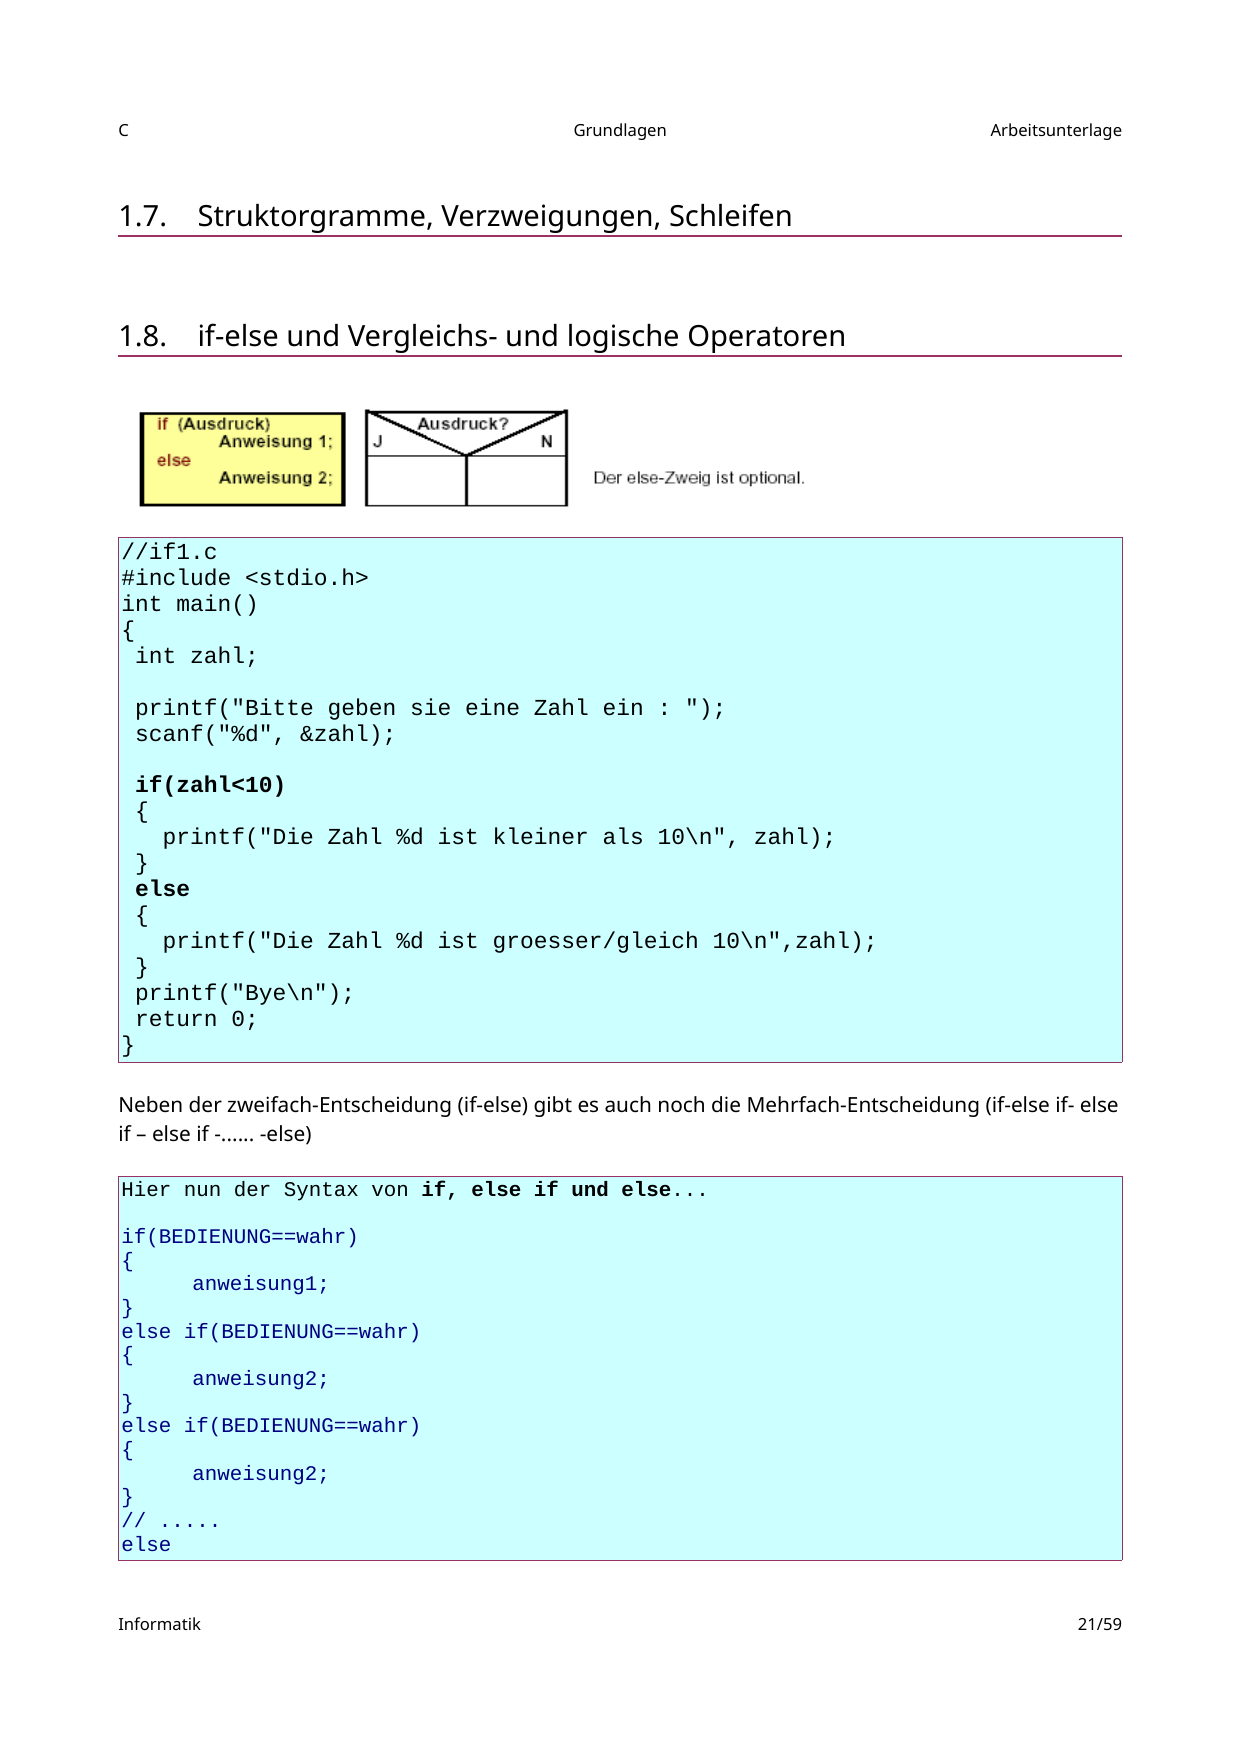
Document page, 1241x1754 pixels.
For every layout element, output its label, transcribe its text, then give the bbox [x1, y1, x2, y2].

text printf("Die Zahl %d ist groesser/gleich 10\n",zahl); } printf("Bye\n"); return 0; } [119, 926, 1122, 1062]
text printf("Die Zahl %d ist kleiner als 10\n", zahl); } else { [119, 823, 1122, 926]
text printf("Bitte geben sie eine Zahl ein : "); scanf("%d", &zahl); if(zahl<10) { [119, 693, 1122, 823]
subtitle Struktorgramme, Verzweigungen, Schleifen [118, 195, 1122, 235]
text Hier nun der Syntax von if, else if und else... if(BEDIENUNG==wahr) { anweisung1; } else if(BEDIENUNG==wahr) { anweisung2; } else if(BEDIENUNG==wahr) { anweisung2; } // ..... [119, 1177, 1122, 1531]
picture [134, 407, 810, 516]
text int zahl; [119, 641, 1122, 693]
text else [119, 1531, 1122, 1560]
text #include <stdio.h> int main() { [119, 563, 1122, 641]
subtitle if-else und Vergleichs- und logische Operatoren [118, 316, 1122, 355]
text //if1.c [119, 538, 1122, 563]
text Neben der zweifach-Entscheidung (if-else) gibt es auch noch die Mehrfach-Entscheidung (if-else if- else if – else if -...... -else) [118, 1091, 1122, 1147]
